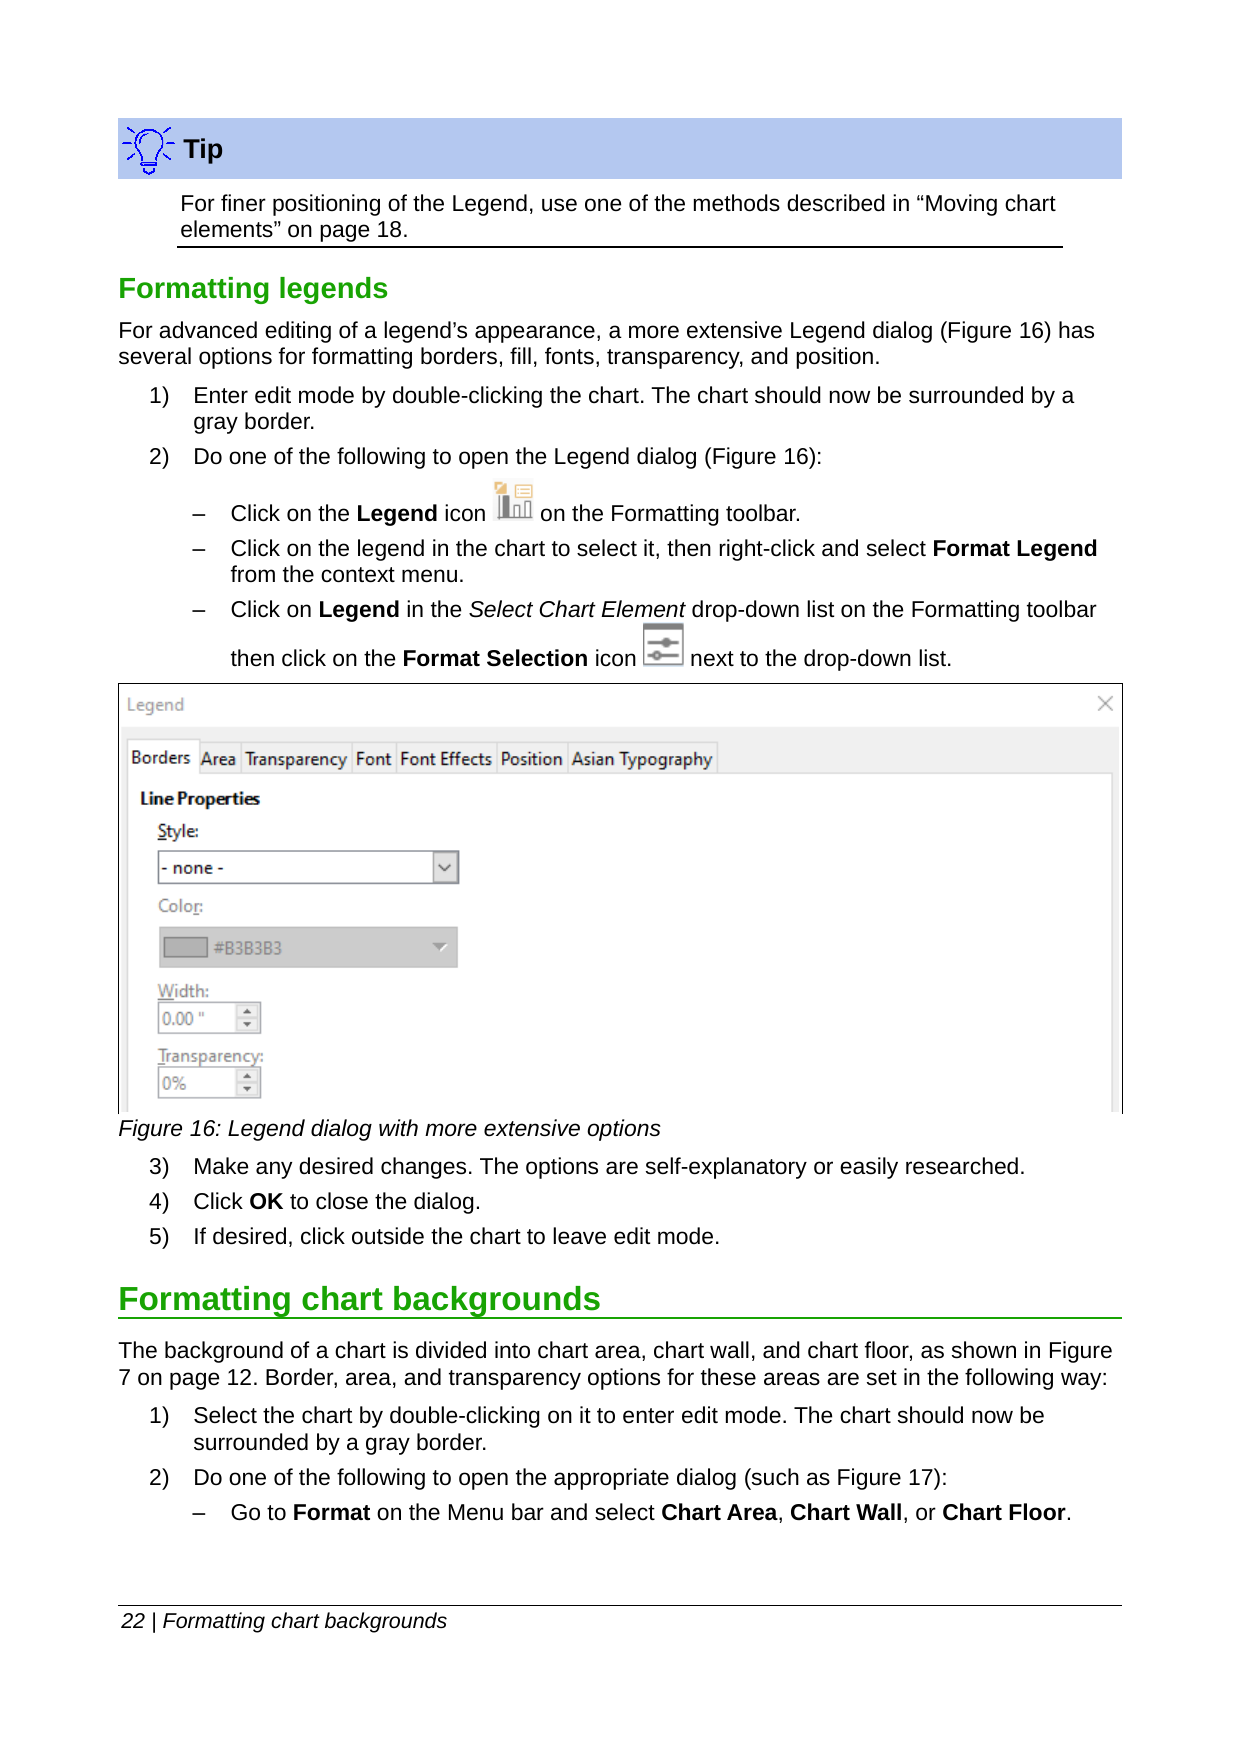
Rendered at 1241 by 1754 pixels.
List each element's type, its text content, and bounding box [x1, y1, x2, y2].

list For advanced editing of a legend’s appearance, a more extensive Legend dialog (Figure 16) has several options for formatting borders, fill, fonts, transparency, and position. [118, 317, 1122, 369]
picture [643, 622, 684, 667]
text The background of a chart is divided into chart area, chart wall, and chart floor, as shown in Figure 7 on page 12. Border, area, and transparency options for these areas are set in the following way: [118, 1337, 1122, 1390]
subtitle Formatting legends [118, 271, 1122, 305]
list Do one of the following to open the Legend dialog (Figure 16): [169, 443, 1122, 470]
list Click on the legend in the chart to select it, then right-click and select Format Legend from the context menu. [192, 535, 1122, 587]
list Select the chart by double-clicking on it to enter edit mode. The chart should now be surrounded by a gray border. [169, 1402, 1122, 1455]
list If desired, click outside the chart to leave edit mode. [169, 1223, 1122, 1249]
list Enter edit mode by double-clicking the chart. The chart should now be surrounded by a gray border. [169, 382, 1122, 434]
list Click on Legend in the Select Chart Element drop-down list on the Formatting toolbar then click on the Format Selection icon next to the drop-down list. [192, 596, 1122, 671]
picture [121, 686, 1119, 1112]
list Make any desired changes. The options are self-explanatory or easily researched. [169, 1153, 1122, 1179]
list Do one of the following to open the appropriate dialog (such as Figure 17): [169, 1464, 1122, 1490]
list Click OK to close the dialog. [169, 1188, 1122, 1214]
picture [119, 119, 179, 179]
list Click on the Legend icon on the Formatting toolbar. [192, 478, 1122, 526]
picture [492, 478, 534, 521]
list Go to Format on the Menu bar and select Chart Area, Chart Wall, or Chart Floor. [192, 1499, 1122, 1526]
text Figure 16: Legend dialog with more extensive options [118, 684, 1122, 1141]
subtitle Formatting chart backgrounds [118, 1279, 1122, 1317]
subtitle Tip [118, 118, 1122, 179]
text For finer positioning of the Legend, use one of the methods described in “Moving chart elements” on page 18. [177, 187, 1063, 246]
